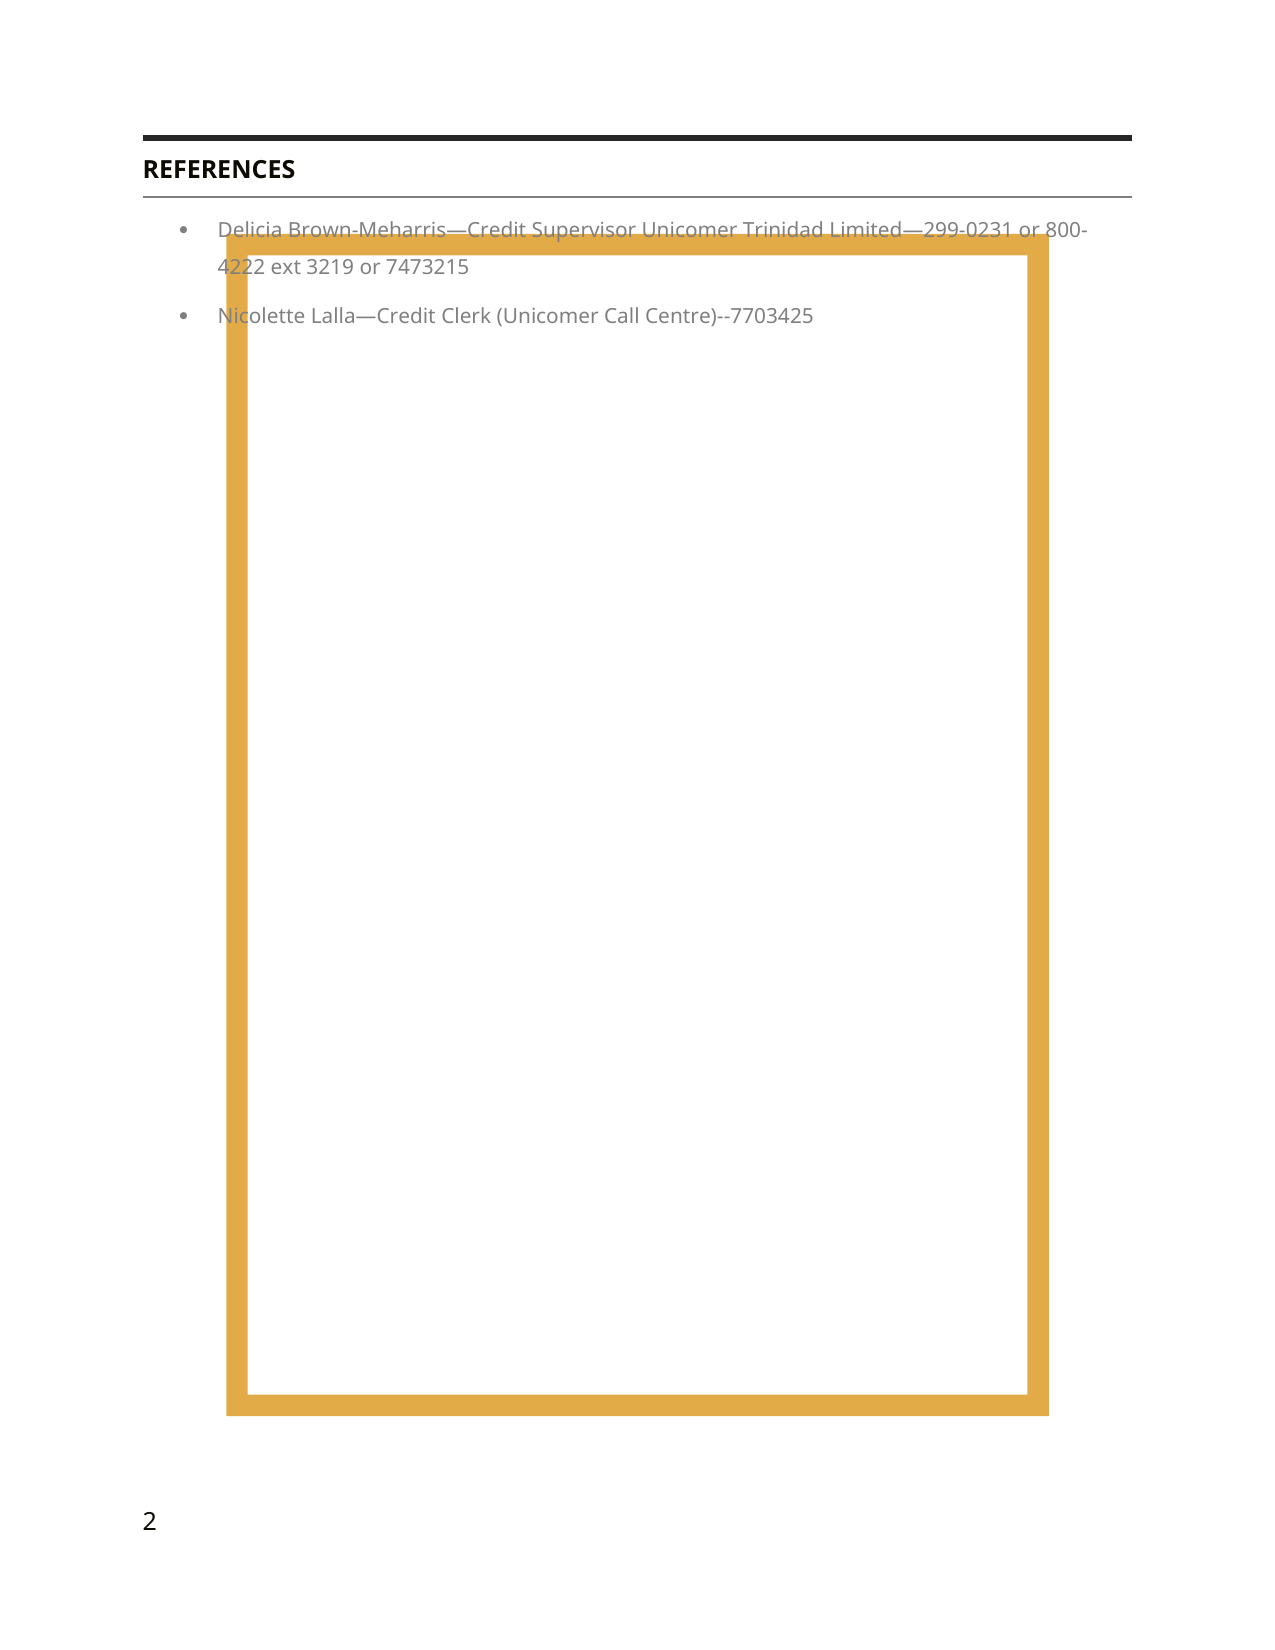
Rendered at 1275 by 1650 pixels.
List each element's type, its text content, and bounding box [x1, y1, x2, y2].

list Nicolette Lalla—Credit Clerk (Unicomer Call Centre)--7703425 [180, 301, 226, 329]
list Nicolette Lalla—Credit Clerk (Unicomer Call Centre)--7703425 [248, 301, 1027, 329]
list Delicia Brown-Meharris—Credit Supervisor Unicomer Trinidad Limited—299-0231 or 800-4222 ext 3219 or 7473215 [180, 215, 1132, 280]
list Nicolette Lalla—Credit Clerk (Unicomer Call Centre)--7703425 [1049, 301, 1132, 329]
subtitle references [142, 136, 1132, 198]
